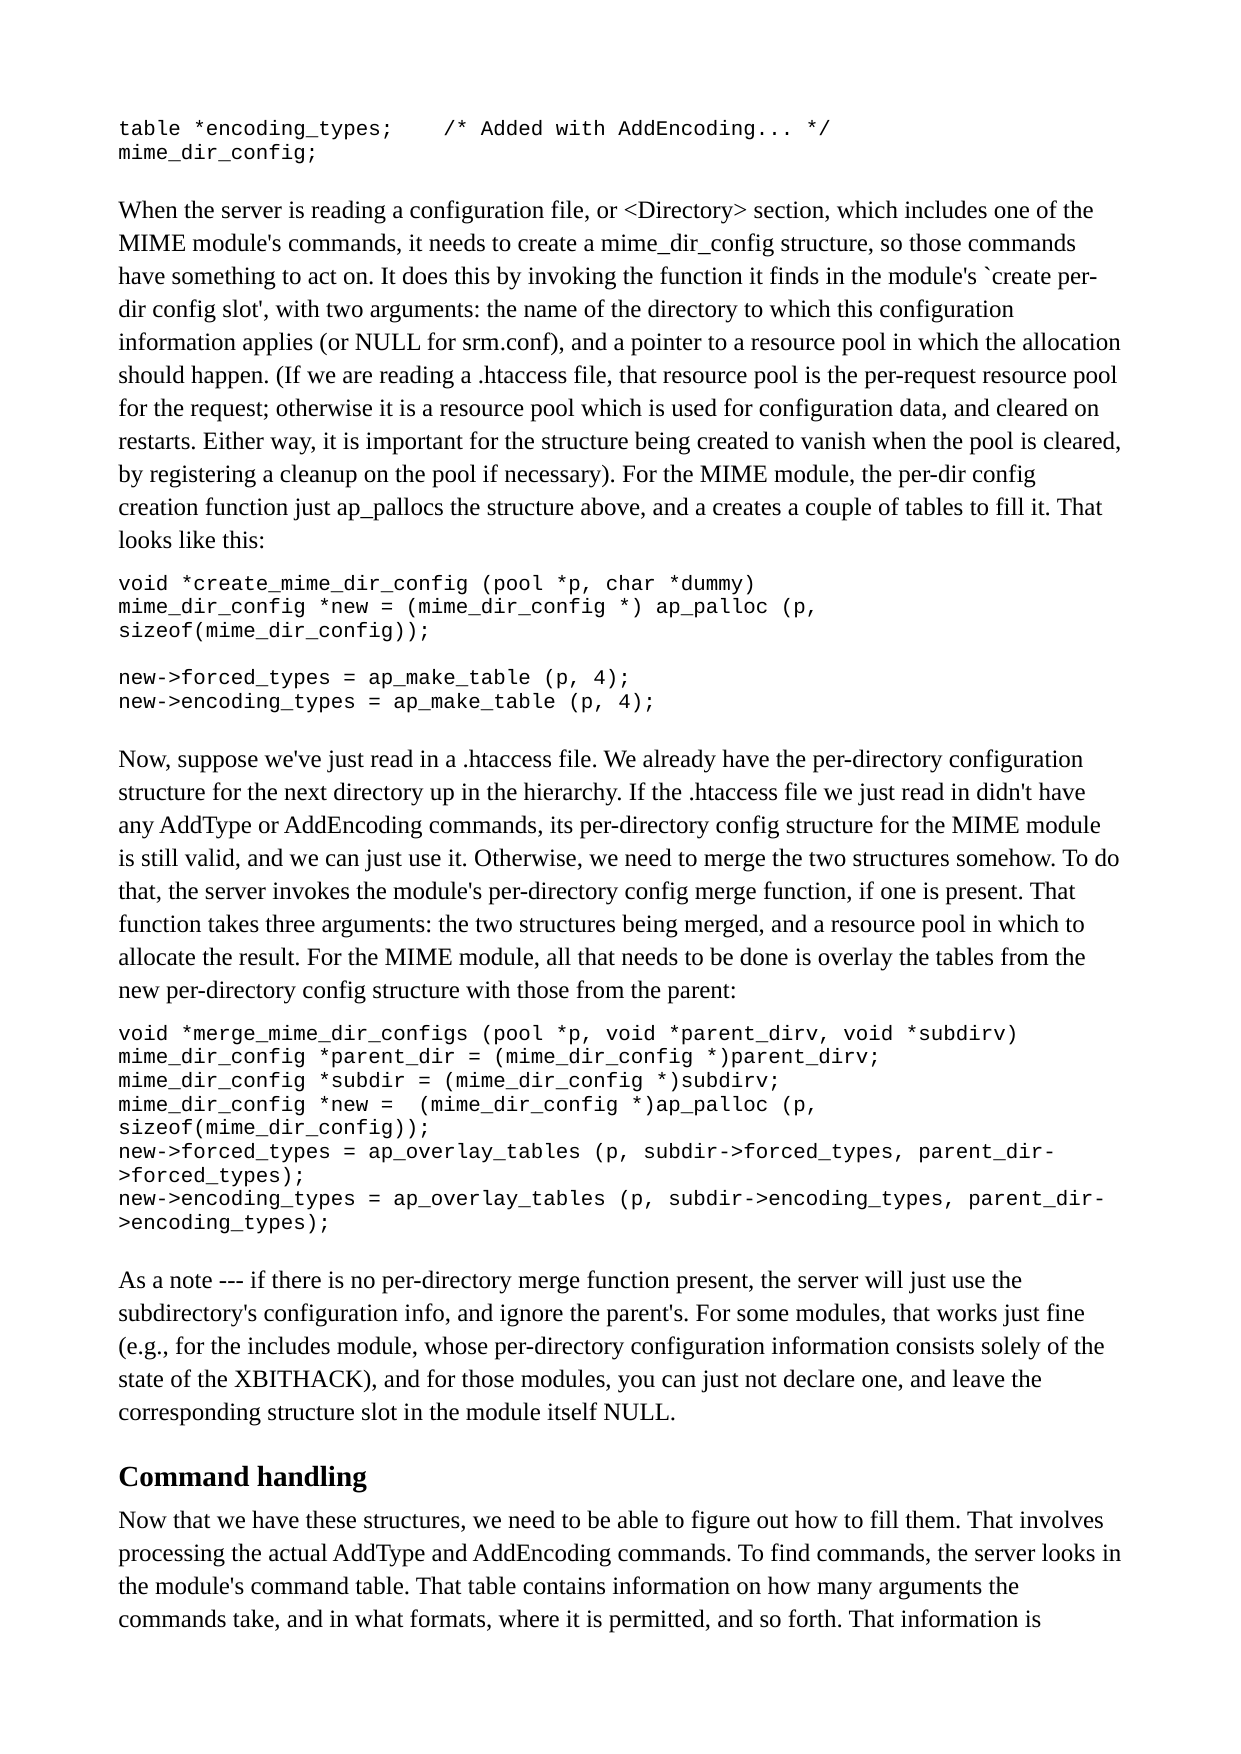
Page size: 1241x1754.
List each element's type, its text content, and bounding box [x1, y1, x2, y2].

text table *encoding_types; /* Added with AddEncoding... */ [118, 118, 1122, 142]
text Now that we have these structures, we need to be able to figure out how to fill them. That involves processing the actual AddType and AddEncoding commands. To find commands, the server looks in the module's command table. That table contains information on how many arguments the commands take, and in what formats, where it is permitted, and so forth. That information is [118, 1505, 1122, 1633]
text mime_dir_config *subdir = (mime_dir_config *)subdirv; [118, 1070, 1122, 1094]
subtitle Command handling [118, 1459, 1122, 1493]
text void *create_mime_dir_config (pool *p, char *dummy) [118, 573, 1122, 596]
text new->encoding_types = ap_overlay_tables (p, subdir->encoding_types, parent_dir->encoding_types); [118, 1188, 1122, 1236]
text Now, suppose we've just read in a .htaccess file. We already have the per-directory configuration structure for the next directory up in the hierarchy. If the .htaccess file we just read in didn't have any AddType or AddEncoding commands, its per-directory config structure for the MIME module is still valid, and we can just use it. Otherwise, we need to merge the two structures somehow. To do that, the server invokes the module's per-directory config merge function, if one is present. That function takes three arguments: the two structures being merged, and a resource pool in which to allocate the result. For the MIME module, all that needs to be done is overlay the tables from the new per-directory config structure with those from the parent: [118, 744, 1122, 1004]
text As a note --- if there is no per-directory merge function present, the server will just use the subdirectory's configuration info, and ignore the parent's. For some modules, that works just fine (e.g., for the includes module, whose per-directory configuration information consists solely of the state of the XBITHACK), and for those modules, you can just not declare one, and leave the corresponding structure slot in the module itself NULL. [118, 1265, 1122, 1426]
text new->forced_types = ap_make_table (p, 4); [118, 667, 1122, 691]
text mime_dir_config *new = (mime_dir_config *) ap_palloc (p, sizeof(mime_dir_config)); [118, 596, 1122, 644]
text mime_dir_config *new = (mime_dir_config *)ap_palloc (p, sizeof(mime_dir_config)); [118, 1094, 1122, 1141]
text new->encoding_types = ap_make_table (p, 4); [118, 691, 1122, 714]
text void *merge_mime_dir_configs (pool *p, void *parent_dirv, void *subdirv) [118, 1023, 1122, 1046]
text When the server is reading a configuration file, or <Directory> section, which includes one of the MIME module's commands, it needs to create a mime_dir_config structure, so those commands have something to act on. It does this by invoking the function it finds in the module's `create per-dir config slot', with two arguments: the name of the directory to which this configuration information applies (or NULL for srm.conf), and a pointer to a resource pool in which the allocation should happen. (If we are reading a .htaccess file, that resource pool is the per-request resource pool for the request; otherwise it is a resource pool which is used for configuration data, and cleared on restarts. Either way, it is important for the structure being created to vanish when the pool is cleared, by registering a cleanup on the pool if necessary). For the MIME module, the per-dir config creation function just ap_pallocs the structure above, and a creates a couple of tables to fill it. That looks like this: [118, 195, 1122, 554]
text mime_dir_config *parent_dir = (mime_dir_config *)parent_dirv; [118, 1046, 1122, 1070]
text mime_dir_config; [118, 142, 1122, 165]
text new->forced_types = ap_overlay_tables (p, subdir->forced_types, parent_dir->forced_types); [118, 1141, 1122, 1188]
